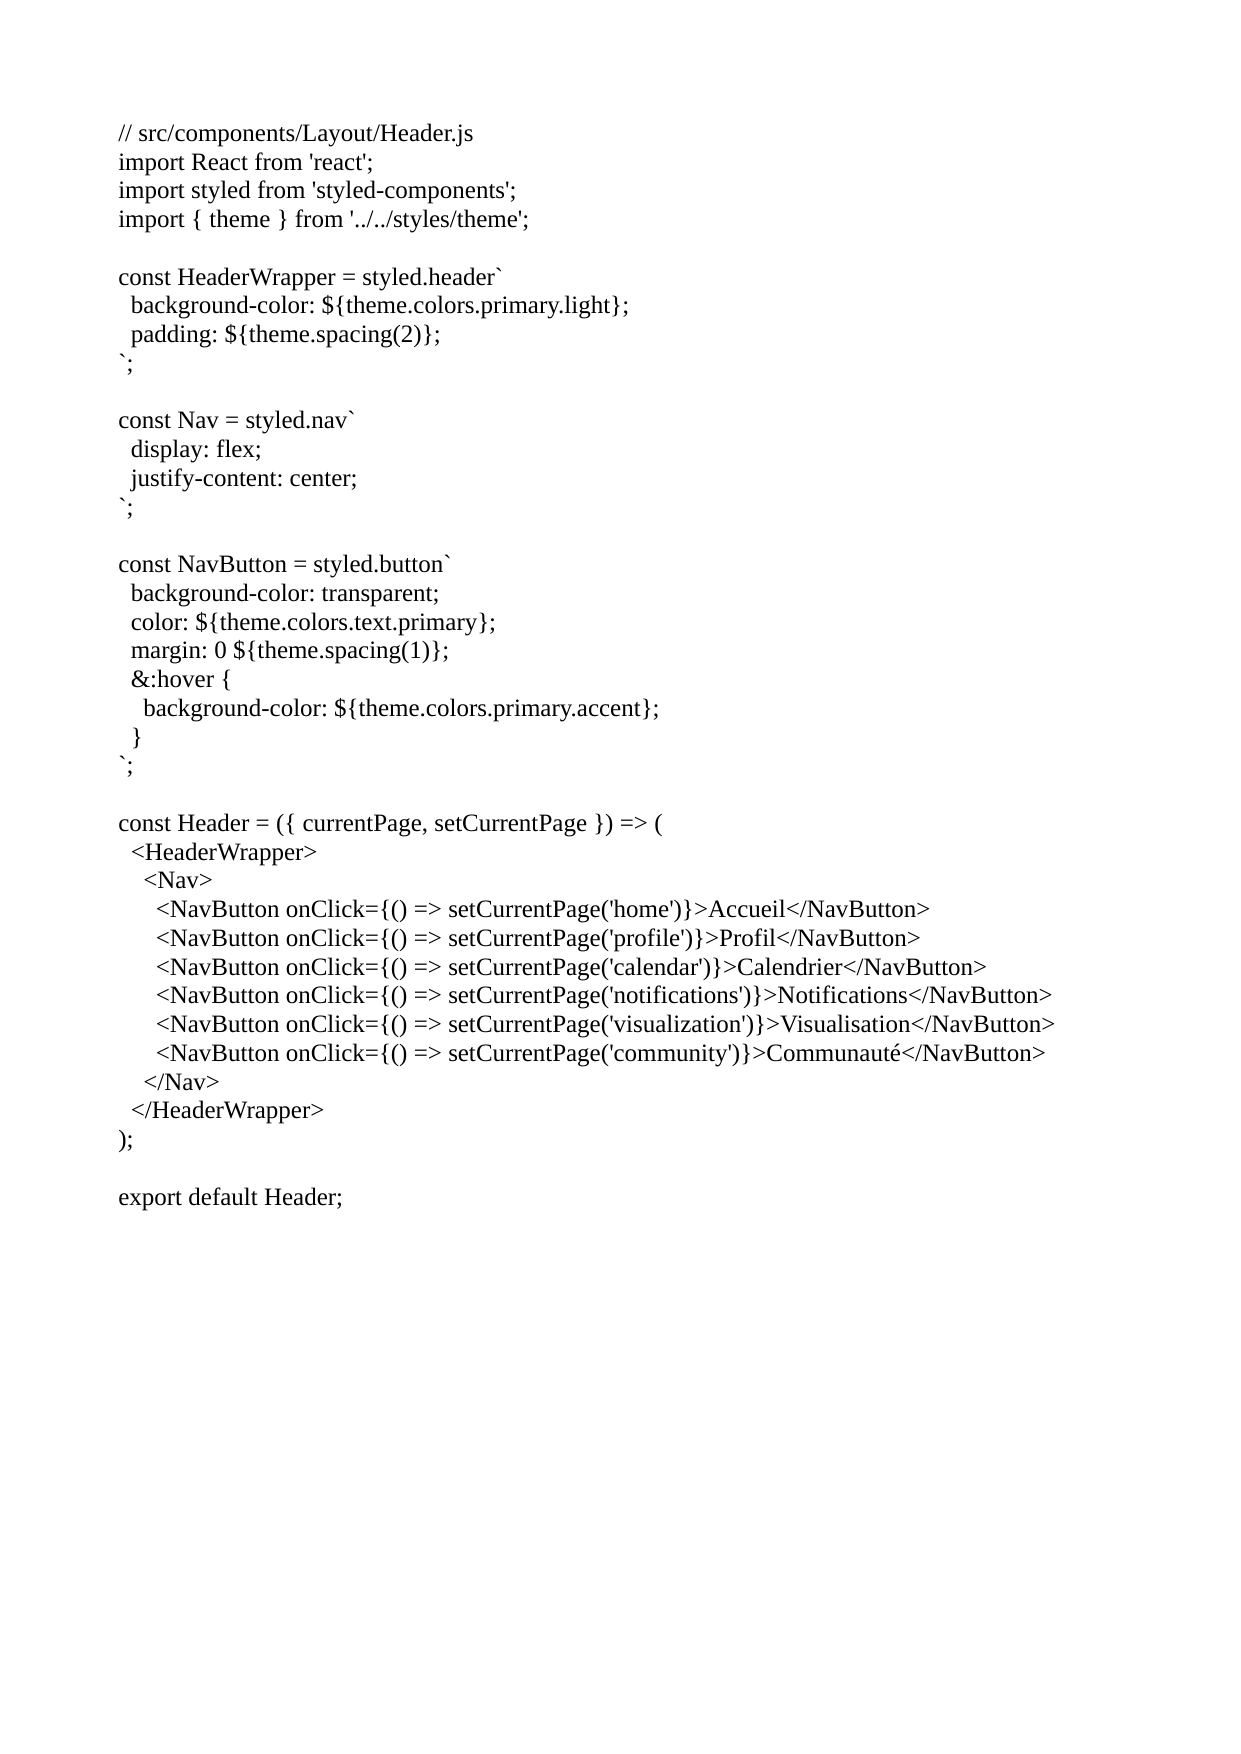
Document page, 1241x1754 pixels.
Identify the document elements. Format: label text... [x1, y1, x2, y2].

text background-color: ${theme.colors.primary.light}; [118, 291, 1122, 319]
text import styled from 'styled-components'; [118, 176, 1122, 204]
text `; [118, 492, 1122, 521]
text <NavButton onClick={() => setCurrentPage('home')}>Accueil</NavButton> [118, 894, 1122, 923]
text ); [118, 1124, 1122, 1153]
text const Header = ({ currentPage, setCurrentPage }) => ( [118, 808, 1122, 837]
text <NavButton onClick={() => setCurrentPage('profile')}>Profil</NavButton> [118, 923, 1122, 952]
text <NavButton onClick={() => setCurrentPage('notifications')}>Notifications</NavButton> [118, 981, 1122, 1009]
text const HeaderWrapper = styled.header` [118, 262, 1122, 291]
text <HeaderWrapper> [118, 837, 1122, 866]
text // src/components/Layout/Header.js [118, 118, 1122, 147]
text </HeaderWrapper> [118, 1096, 1122, 1124]
text import React from 'react'; [118, 147, 1122, 176]
text } [118, 722, 1122, 751]
text padding: ${theme.spacing(2)}; [118, 319, 1122, 348]
text background-color: ${theme.colors.primary.accent}; [118, 693, 1122, 722]
text display: flex; [118, 434, 1122, 463]
text const Nav = styled.nav` [118, 406, 1122, 434]
text </Nav> [118, 1067, 1122, 1096]
text <NavButton onClick={() => setCurrentPage('community')}>Communauté</NavButton> [118, 1038, 1122, 1067]
text `; [118, 751, 1122, 779]
text margin: 0 ${theme.spacing(1)}; [118, 636, 1122, 664]
text <Nav> [118, 866, 1122, 894]
text `; [118, 348, 1122, 377]
text <NavButton onClick={() => setCurrentPage('visualization')}>Visualisation</NavButton> [118, 1009, 1122, 1038]
text justify-content: center; [118, 463, 1122, 492]
text background-color: transparent; [118, 578, 1122, 607]
text color: ${theme.colors.text.primary}; [118, 607, 1122, 636]
text import { theme } from '../../styles/theme'; [118, 204, 1122, 233]
text <NavButton onClick={() => setCurrentPage('calendar')}>Calendrier</NavButton> [118, 952, 1122, 981]
text const NavButton = styled.button` [118, 549, 1122, 578]
text export default Header; [118, 1182, 1122, 1211]
text &:hover { [118, 664, 1122, 693]
